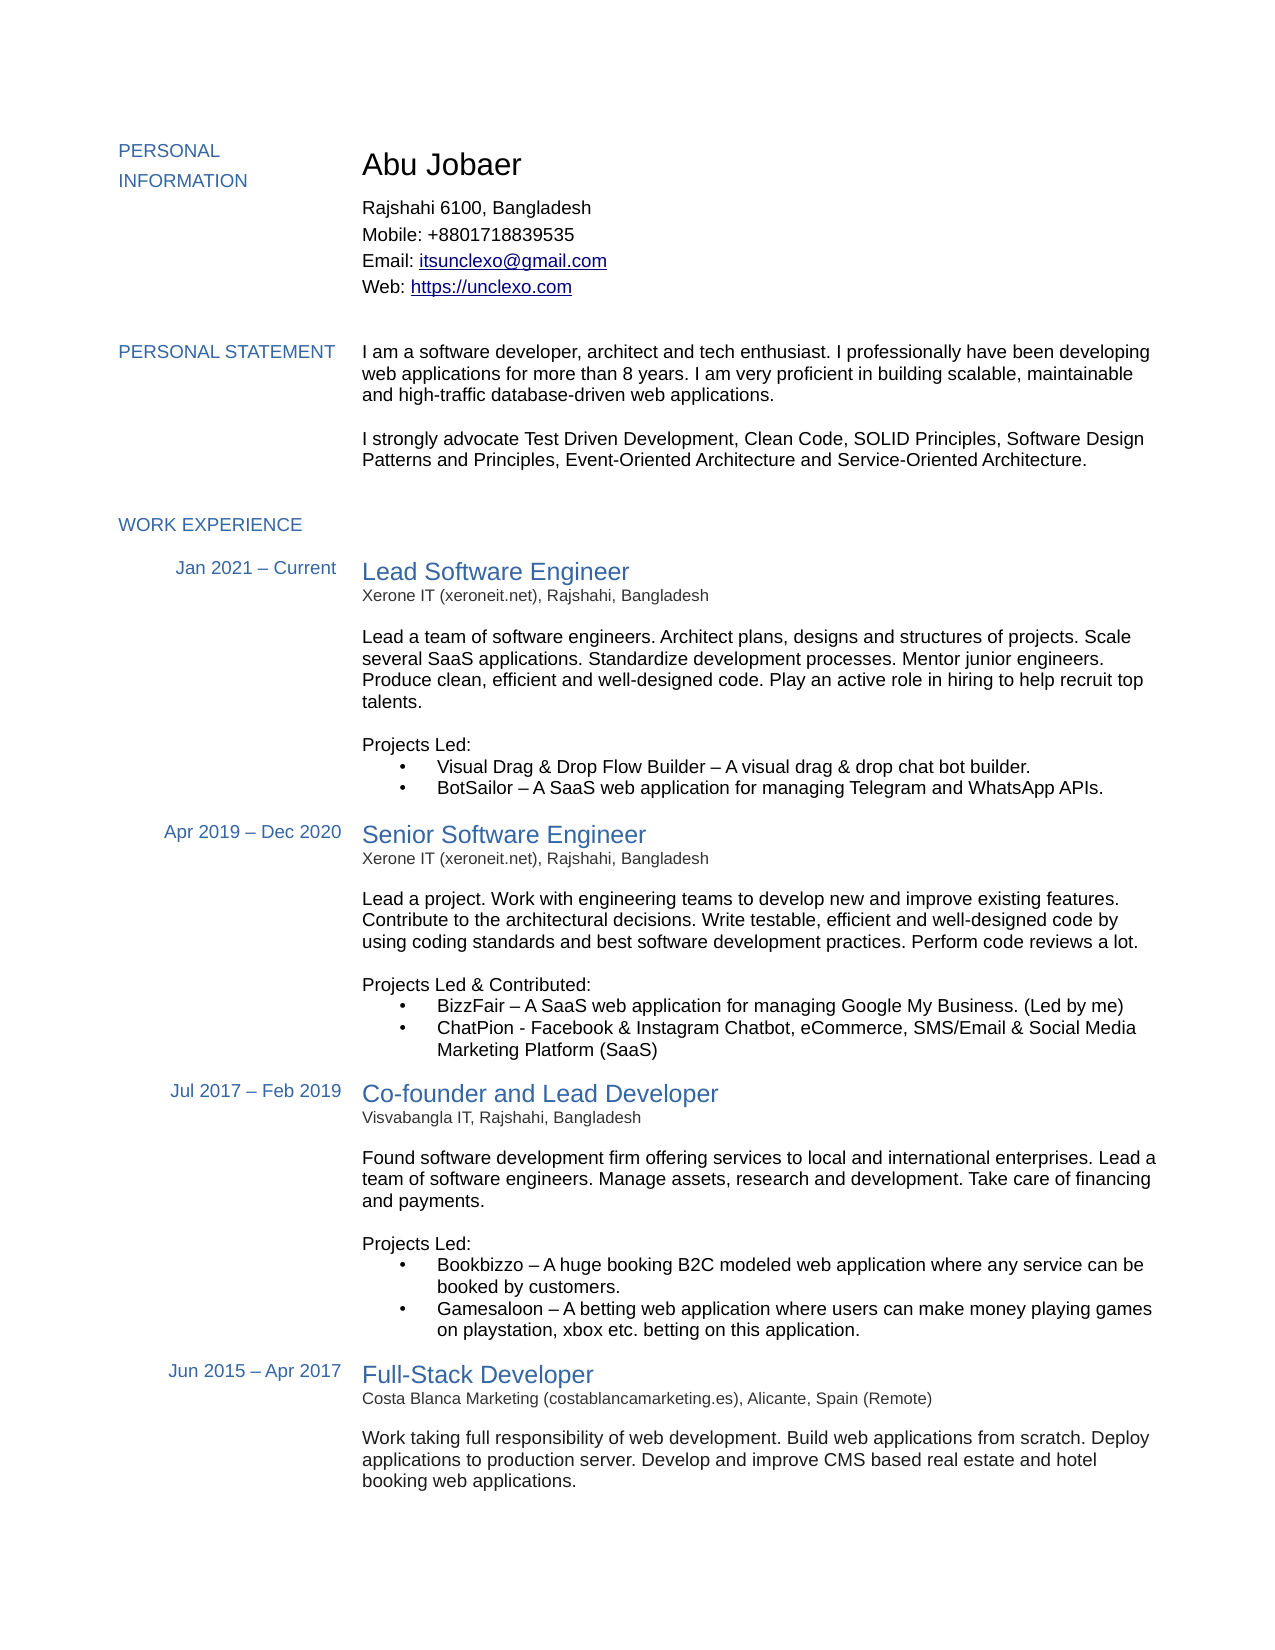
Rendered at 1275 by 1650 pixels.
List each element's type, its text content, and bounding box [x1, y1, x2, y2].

text WORK EXPERIENCE [118, 513, 1157, 535]
table_cell Full-Stack Developer Costa Blanca Marketing (costablancamarketing.es), Alicante, Spain (Remote) Work taking full responsibility of web development. Build web applications from scratch. Deploy applications to production server. Develop and improve CMS based real estate and hotel booking web applications. Projects: Orba Villa Rentals – A wordpress based booking app for booking villas and hotels. Crystal Windows – A website for listing windows, doors, conservatories etc. Rioja Properties – A wordpress based property listing web application. [362, 1360, 1157, 1513]
table_cell Apr 2019 – Dec 2020 [118, 820, 362, 1079]
table_cell Jul 2017 – Feb 2019 [118, 1079, 362, 1360]
table_cell Senior Software Engineer Xerone IT (xeroneit.net), Rajshahi, Bangladesh Lead a project. Work with engineering teams to develop new and improve existing features. Contribute to the architectural decisions. Write testable, efficient and well-designed code by using coding standards and best software development practices. Perform code reviews a lot. Projects Led & Contributed: BizzFair – A SaaS web application for managing Google My Business. (Led by me) ChatPion - Facebook & Instagram Chatbot, eCommerce, SMS/Email & Social Media Marketing Platform (SaaS) [362, 820, 1157, 1079]
table_header PERSONAL STATEMENT [118, 341, 362, 470]
table_header Lead Software Engineer Xerone IT (xeroneit.net), Rajshahi, Bangladesh Lead a team of software engineers. Architect plans, designs and structures of projects. Scale several SaaS applications. Standardize development processes. Mentor junior engineers. Produce clean, efficient and well-designed code. Play an active role in hiring to help recruit top talents. Projects Led: Visual Drag & Drop Flow Builder – A visual drag & drop chat bot builder. BotSailor – A SaaS web application for managing Telegram and WhatsApp APIs. [362, 557, 1157, 820]
table_cell Co‐founder and Lead Developer Visvabangla IT, Rajshahi, Bangladesh Found software development firm offering services to local and international enterprises. Lead a team of software engineers. Manage assets, research and development. Take care of financing and payments. Projects Led: Bookbizzo – A huge booking B2C modeled web application where any service can be booked by customers. Gamesaloon – A betting web application where users can make money playing games on playstation, xbox etc. betting on this application. [362, 1079, 1157, 1360]
table_header PERSONAL INFORMATION [118, 140, 362, 298]
table_header Abu Jobaer Rajshahi 6100, Bangladesh Mobile: +8801718839535 Email: itsunclexo@gmail.com Web: https://unclexo.com [362, 140, 1157, 298]
table_cell Jun 2015 – Apr 2017 [118, 1360, 362, 1513]
table_header I am a software developer, architect and tech enthusiast. I professionally have been developing web applications for more than 8 years. I am very proficient in building scalable, maintainable and high-traffic database-driven web applications. I strongly advocate Test Driven Development, Clean Code, SOLID Principles, Software Design Patterns and Principles, Event-Oriented Architecture and Service-Oriented Architecture. [362, 341, 1157, 470]
table_header Jan 2021 – Current [118, 557, 362, 820]
